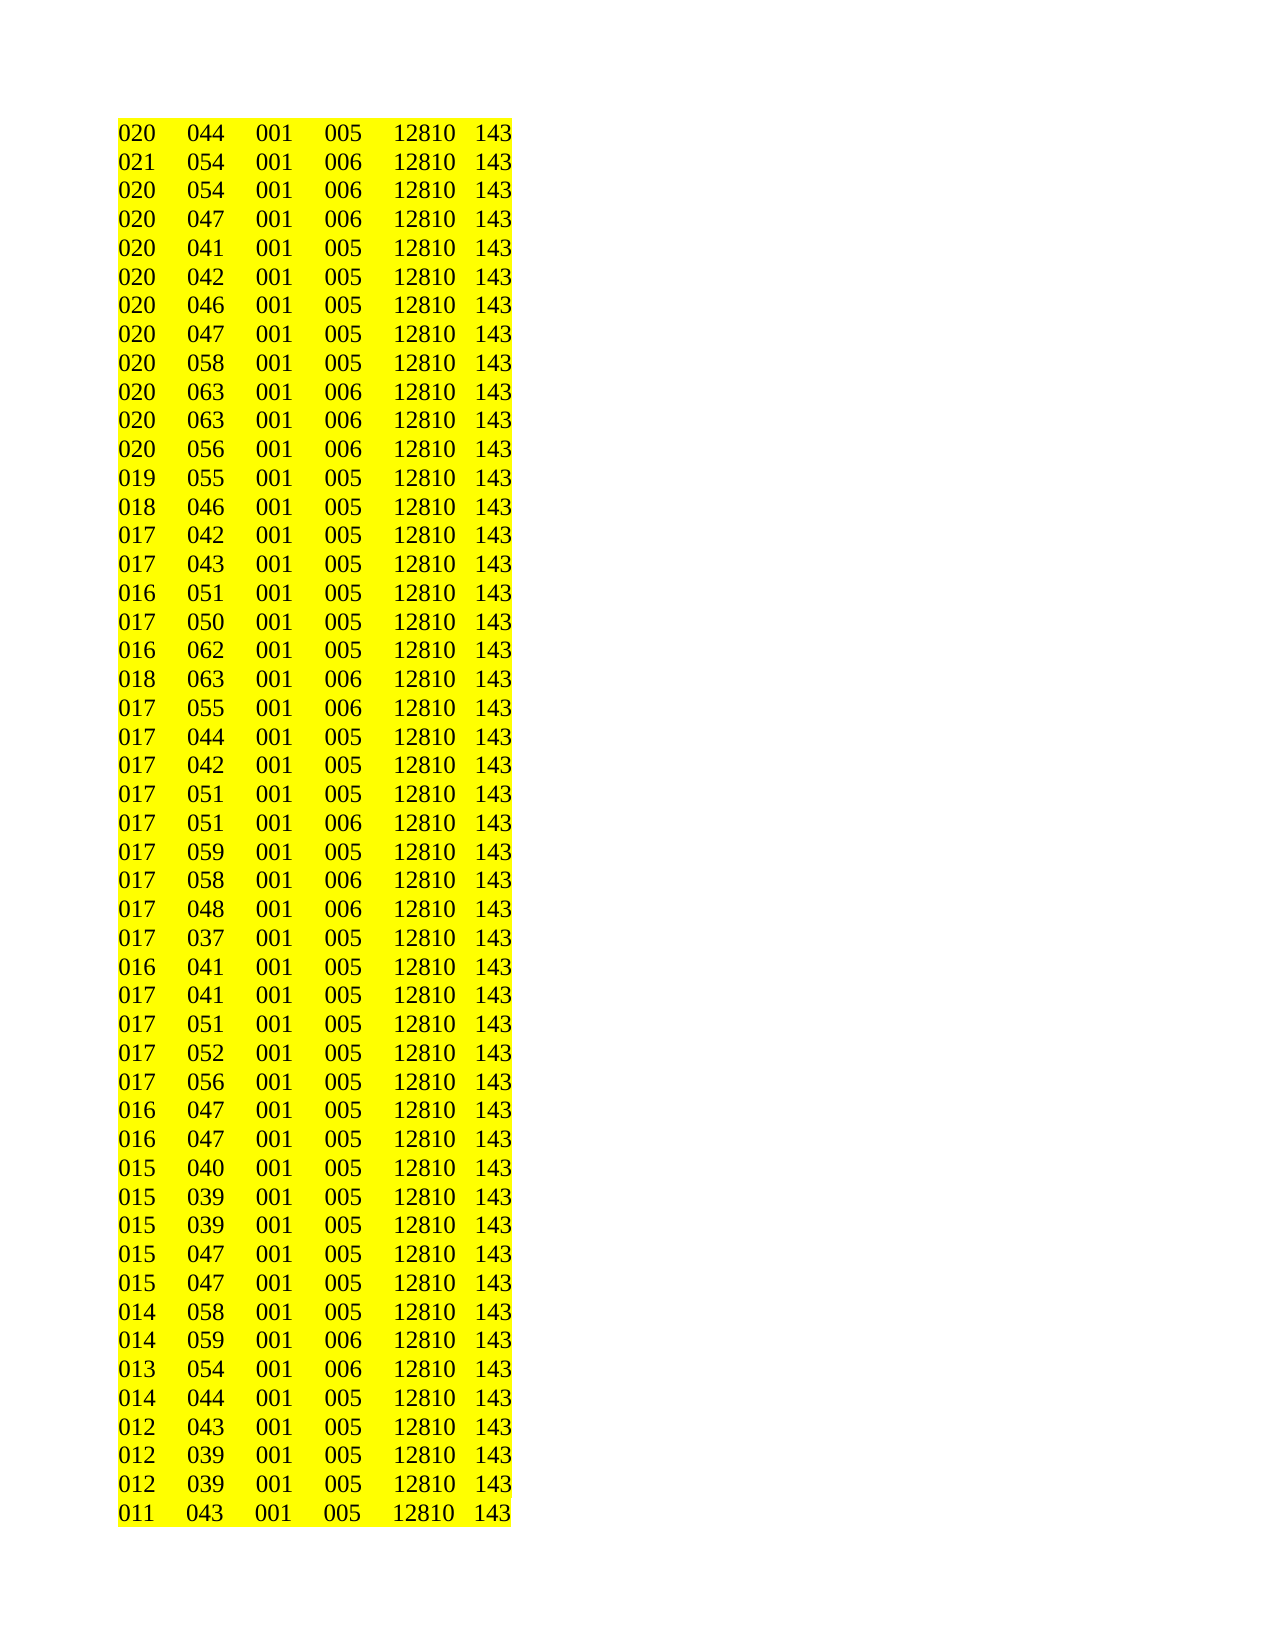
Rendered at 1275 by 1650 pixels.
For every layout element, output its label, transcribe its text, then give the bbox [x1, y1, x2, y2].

text 015 039 001 005 12810 143 [118, 1182, 1157, 1211]
text 020 044 001 005 12810 143 [118, 118, 1157, 147]
text 020 056 001 006 12810 143 [118, 434, 1157, 463]
text 016 047 001 005 12810 143 [118, 1096, 1157, 1124]
text 011 043 001 005 12810 143 [118, 1498, 1157, 1527]
text 015 039 001 005 12810 143 [118, 1211, 1157, 1239]
text 020 047 001 005 12810 143 [118, 319, 1157, 348]
text 020 042 001 005 12810 143 [118, 262, 1157, 291]
text 017 055 001 006 12810 143 [118, 693, 1157, 722]
text 013 054 001 006 12810 143 [118, 1354, 1157, 1383]
text 016 041 001 005 12810 143 [118, 952, 1157, 981]
text 016 051 001 005 12810 143 [118, 578, 1157, 607]
text 017 043 001 005 12810 143 [118, 549, 1157, 578]
text 019 055 001 005 12810 143 [118, 463, 1157, 492]
text 017 042 001 005 12810 143 [118, 521, 1157, 549]
text 017 052 001 005 12810 143 [118, 1038, 1157, 1067]
text 017 058 001 006 12810 143 [118, 866, 1157, 894]
text 020 054 001 006 12810 143 [118, 176, 1157, 204]
text 020 063 001 006 12810 143 [118, 377, 1157, 406]
text 020 046 001 005 12810 143 [118, 291, 1157, 319]
text 016 047 001 005 12810 143 [118, 1124, 1157, 1153]
text 015 047 001 005 12810 143 [118, 1268, 1157, 1297]
text 014 059 001 006 12810 143 [118, 1326, 1157, 1354]
text 017 050 001 005 12810 143 [118, 607, 1157, 636]
text 020 047 001 006 12810 143 [118, 204, 1157, 233]
text 017 051 001 005 12810 143 [118, 779, 1157, 808]
text 018 046 001 005 12810 143 [118, 492, 1157, 521]
text 020 041 001 005 12810 143 [118, 233, 1157, 262]
text 012 039 001 005 12810 143 [118, 1441, 1157, 1469]
text 018 063 001 006 12810 143 [118, 664, 1157, 693]
text 017 048 001 006 12810 143 [118, 894, 1157, 923]
text 015 047 001 005 12810 143 [118, 1239, 1157, 1268]
text 017 051 001 006 12810 143 [118, 808, 1157, 837]
text 012 043 001 005 12810 143 [118, 1412, 1157, 1441]
text 017 042 001 005 12810 143 [118, 751, 1157, 779]
text 020 063 001 006 12810 143 [118, 406, 1157, 434]
text 016 062 001 005 12810 143 [118, 636, 1157, 664]
text 021 054 001 006 12810 143 [118, 147, 1157, 176]
text 015 040 001 005 12810 143 [118, 1153, 1157, 1182]
text 017 037 001 005 12810 143 [118, 923, 1157, 952]
text 017 051 001 005 12810 143 [118, 1009, 1157, 1038]
text 017 041 001 005 12810 143 [118, 981, 1157, 1009]
text 014 044 001 005 12810 143 [118, 1383, 1157, 1412]
text 017 059 001 005 12810 143 [118, 837, 1157, 866]
text 012 039 001 005 12810 143 [118, 1469, 1157, 1498]
text 014 058 001 005 12810 143 [118, 1297, 1157, 1326]
text 020 058 001 005 12810 143 [118, 348, 1157, 377]
text 017 056 001 005 12810 143 [118, 1067, 1157, 1096]
text 017 044 001 005 12810 143 [118, 722, 1157, 751]
